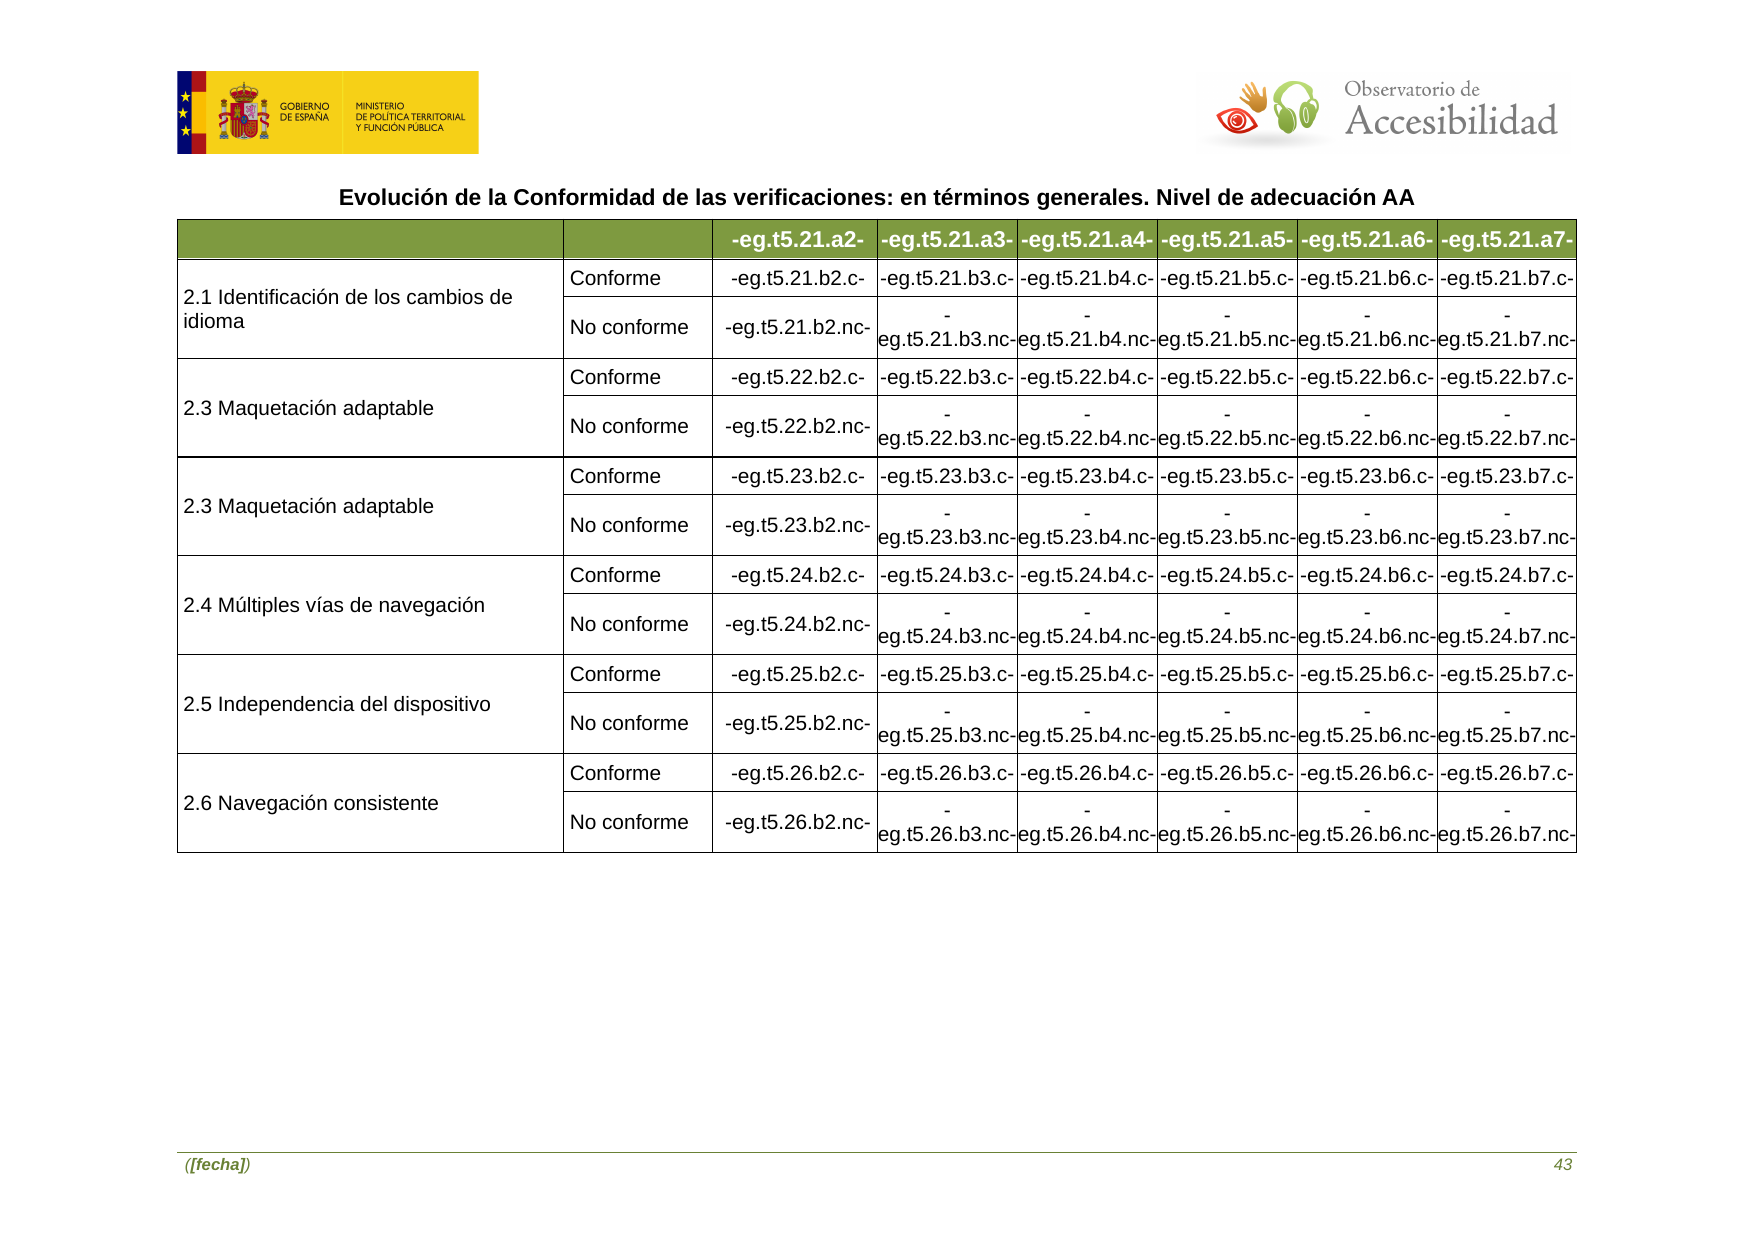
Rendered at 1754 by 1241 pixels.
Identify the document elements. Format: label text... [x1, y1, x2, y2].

table_cell -eg.t5.24.b7.nc- [1438, 594, 1576, 654]
table_cell -eg.t5.21.b7.c- [1438, 260, 1576, 296]
picture [177, 71, 479, 154]
table_cell 2.3 Maquetación adaptable [178, 458, 563, 555]
table_cell -eg.t5.21.b7.nc- [1438, 297, 1576, 357]
table_cell -eg.t5.25.b4.nc- [1018, 693, 1157, 753]
table_cell -eg.t5.25.b3.c- [878, 655, 1017, 692]
table_header [178, 220, 563, 258]
table_cell -eg.t5.24.b6.c- [1298, 556, 1437, 593]
table_cell -eg.t5.23.b2.c- [713, 458, 877, 494]
table_cell Conforme [564, 359, 712, 395]
table_cell -eg.t5.22.b4.nc- [1018, 396, 1157, 456]
table_cell No conforme [564, 594, 712, 654]
table_header -eg.t5.21.a6- [1298, 220, 1437, 258]
table_cell -eg.t5.23.b3.c- [878, 458, 1017, 494]
table_cell -eg.t5.22.b6.c- [1298, 359, 1437, 395]
table_cell -eg.t5.24.b4.c- [1018, 556, 1157, 593]
table_cell -eg.t5.23.b7.c- [1438, 458, 1576, 494]
table_cell -eg.t5.26.b4.nc- [1018, 792, 1157, 852]
table_cell -eg.t5.21.b5.c- [1158, 260, 1297, 296]
table_cell -eg.t5.25.b3.nc- [878, 693, 1017, 753]
table_cell -eg.t5.22.b3.c- [878, 359, 1017, 395]
table_cell -eg.t5.24.b3.c- [878, 556, 1017, 593]
table_cell No conforme [564, 693, 712, 753]
table_cell No conforme [564, 297, 712, 357]
table_cell -eg.t5.21.b2.nc- [713, 297, 877, 357]
table_cell Conforme [564, 458, 712, 494]
table_cell -eg.t5.22.b5.nc- [1158, 396, 1297, 456]
table_cell -eg.t5.25.b6.c- [1298, 655, 1437, 692]
table_header [564, 220, 712, 258]
table_cell -eg.t5.23.b5.nc- [1158, 495, 1297, 555]
table_cell -eg.t5.21.b2.c- [713, 260, 877, 296]
table_cell -eg.t5.21.b3.nc- [878, 297, 1017, 357]
table_cell -eg.t5.25.b7.nc- [1438, 693, 1576, 753]
table_cell -eg.t5.22.b2.c- [713, 359, 877, 395]
table_cell -eg.t5.24.b5.c- [1158, 556, 1297, 593]
table_cell -eg.t5.25.b6.nc- [1298, 693, 1437, 753]
table_cell Conforme [564, 260, 712, 296]
table_cell Conforme [564, 556, 712, 593]
table_cell -eg.t5.26.b3.c- [878, 754, 1017, 791]
table_cell -eg.t5.22.b7.nc- [1438, 396, 1576, 456]
table_cell -eg.t5.22.b3.nc- [878, 396, 1017, 456]
table_cell -eg.t5.25.b2.c- [713, 655, 877, 692]
table_cell -eg.t5.26.b2.nc- [713, 792, 877, 852]
table_cell -eg.t5.26.b7.nc- [1438, 792, 1576, 852]
table_cell -eg.t5.26.b7.c- [1438, 754, 1576, 791]
table_cell -eg.t5.23.b2.nc- [713, 495, 877, 555]
picture [1196, 72, 1572, 154]
table_cell -eg.t5.26.b5.nc- [1158, 792, 1297, 852]
table_cell -eg.t5.22.b4.c- [1018, 359, 1157, 395]
table_header -eg.t5.21.a2- [713, 220, 877, 258]
table_header -eg.t5.21.a4- [1018, 220, 1157, 258]
table_cell No conforme [564, 495, 712, 555]
table_cell -eg.t5.25.b5.nc- [1158, 693, 1297, 753]
table_cell -eg.t5.22.b2.nc- [713, 396, 877, 456]
table_cell -eg.t5.23.b6.c- [1298, 458, 1437, 494]
table_cell -eg.t5.25.b7.c- [1438, 655, 1576, 692]
table_cell -eg.t5.24.b7.c- [1438, 556, 1576, 593]
table_cell -eg.t5.21.b3.c- [878, 260, 1017, 296]
table_cell Conforme [564, 655, 712, 692]
table_cell -eg.t5.21.b6.c- [1298, 260, 1437, 296]
table_header -eg.t5.21.a7- [1438, 220, 1576, 258]
table_header -eg.t5.21.a3- [878, 220, 1017, 258]
table_cell -eg.t5.24.b3.nc- [878, 594, 1017, 654]
table_cell -eg.t5.26.b6.c- [1298, 754, 1437, 791]
table_cell Conforme [564, 754, 712, 791]
table_cell -eg.t5.23.b4.nc- [1018, 495, 1157, 555]
table_cell 2.5 Independencia del dispositivo [178, 655, 563, 753]
table_cell 2.4 Múltiples vías de navegación [178, 556, 563, 654]
table_cell No conforme [564, 396, 712, 456]
table_cell -eg.t5.25.b2.nc- [713, 693, 877, 753]
table_cell -eg.t5.23.b5.c- [1158, 458, 1297, 494]
table_cell 2.3 Maquetación adaptable [178, 359, 563, 456]
table_header -eg.t5.21.a5- [1158, 220, 1297, 258]
table_cell -eg.t5.24.b2.nc- [713, 594, 877, 654]
table_cell -eg.t5.21.b4.c- [1018, 260, 1157, 296]
table_cell -eg.t5.21.b4.nc- [1018, 297, 1157, 357]
table_cell -eg.t5.25.b5.c- [1158, 655, 1297, 692]
table_cell -eg.t5.21.b6.nc- [1298, 297, 1437, 357]
table_cell -eg.t5.24.b2.c- [713, 556, 877, 593]
table_cell -eg.t5.22.b7.c- [1438, 359, 1576, 395]
table_cell -eg.t5.23.b6.nc- [1298, 495, 1437, 555]
table_cell -eg.t5.26.b6.nc- [1298, 792, 1437, 852]
table_cell 2.1 Identificación de los cambios de idioma [178, 260, 563, 357]
table_cell -eg.t5.26.b5.c- [1158, 754, 1297, 791]
table_cell No conforme [564, 792, 712, 852]
table_cell -eg.t5.22.b6.nc- [1298, 396, 1437, 456]
table_cell -eg.t5.24.b6.nc- [1298, 594, 1437, 654]
table_cell -eg.t5.23.b4.c- [1018, 458, 1157, 494]
table_cell -eg.t5.21.b5.nc- [1158, 297, 1297, 357]
table_cell -eg.t5.22.b5.c- [1158, 359, 1297, 395]
table_cell -eg.t5.26.b2.c- [713, 754, 877, 791]
table_cell -eg.t5.23.b3.nc- [878, 495, 1017, 555]
table_cell -eg.t5.24.b4.nc- [1018, 594, 1157, 654]
table_cell -eg.t5.25.b4.c- [1018, 655, 1157, 692]
table_cell -eg.t5.23.b7.nc- [1438, 495, 1576, 555]
table_cell 2.6 Navegación consistente [178, 754, 563, 852]
table_cell -eg.t5.24.b5.nc- [1158, 594, 1297, 654]
table_cell -eg.t5.26.b4.c- [1018, 754, 1157, 791]
table_cell -eg.t5.26.b3.nc- [878, 792, 1017, 852]
text Evolución de la Conformidad de las verificaciones: en términos generales. Nivel de adecuación AA [177, 184, 1577, 211]
